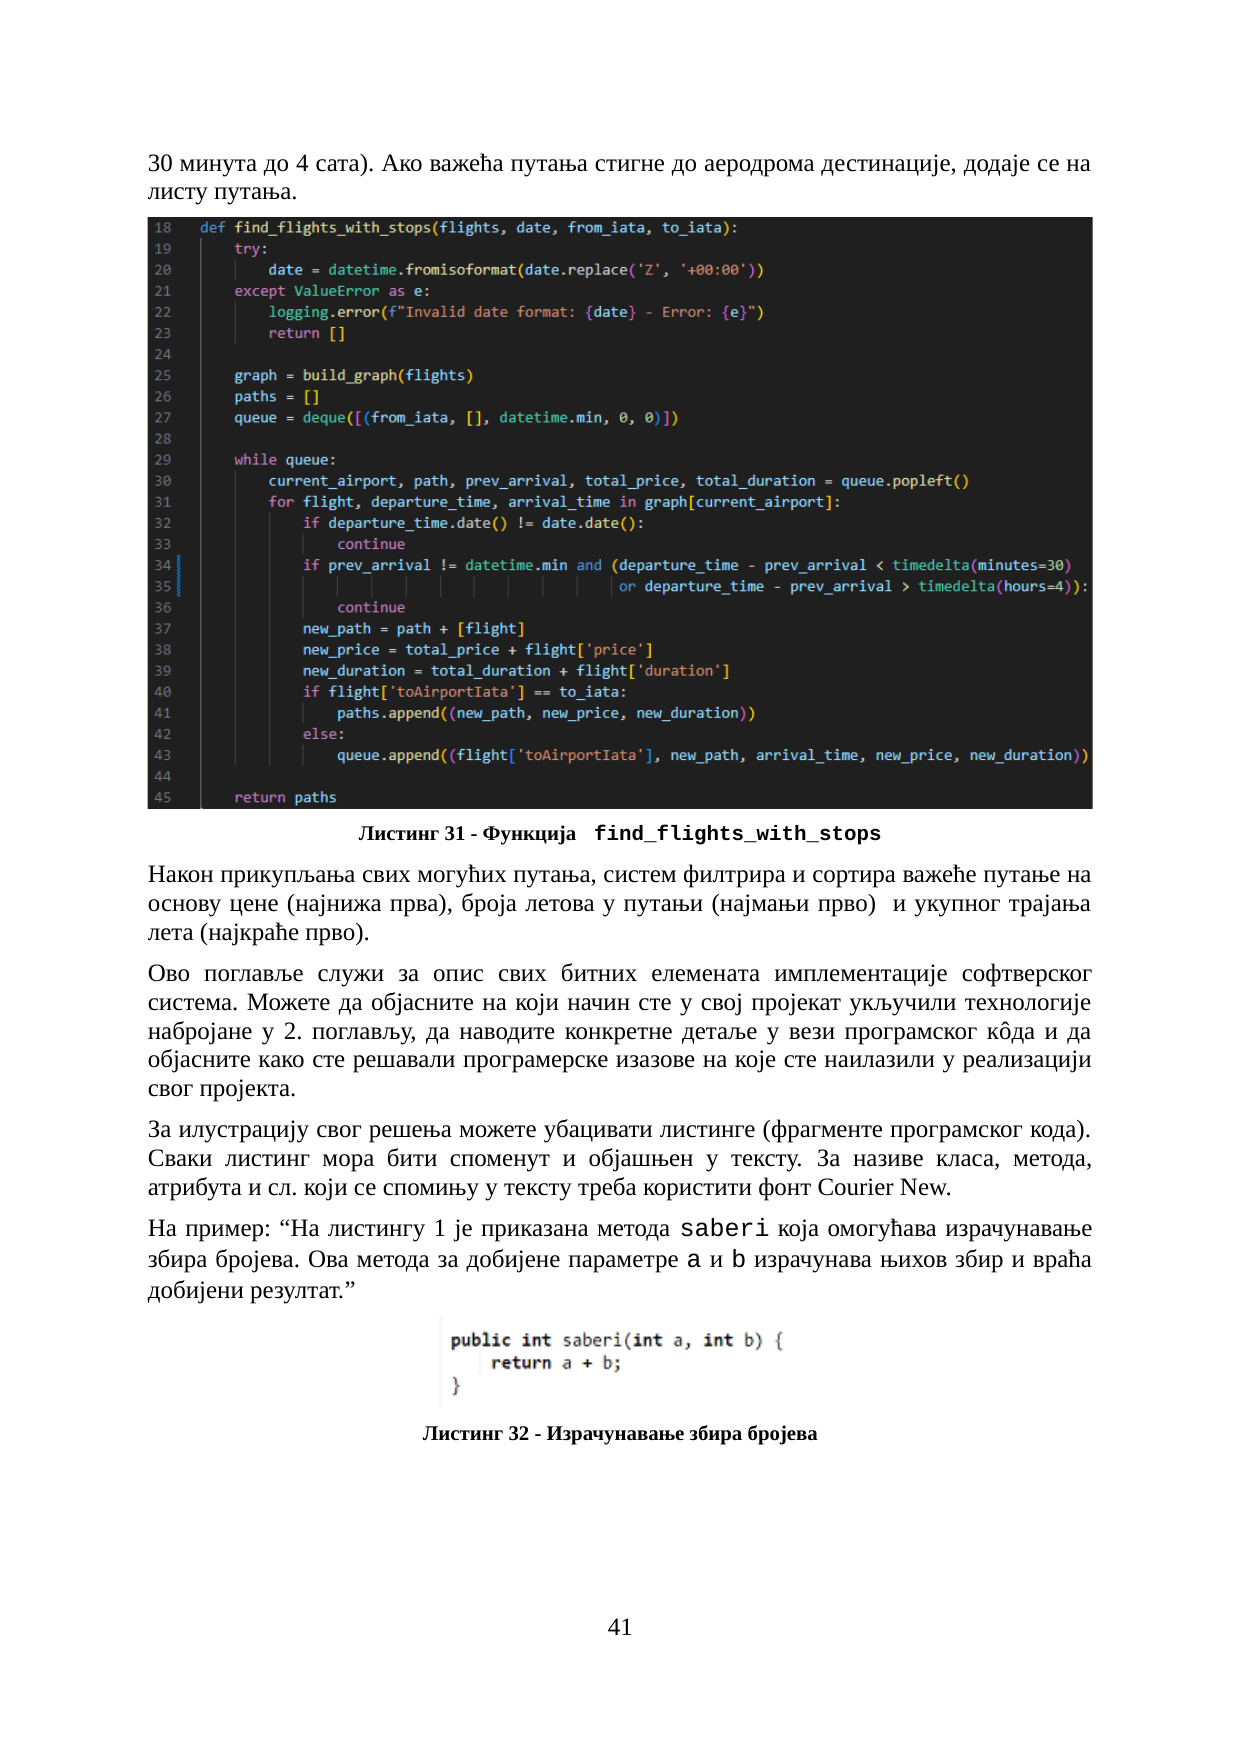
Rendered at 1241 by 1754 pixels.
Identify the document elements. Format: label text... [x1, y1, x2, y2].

text Листинг 31 - Функција find_flights_with_stops [148, 809, 1092, 847]
text Листинг 32 - Израчунавање збира бројева [148, 1421, 1092, 1444]
text 30 минута до 4 сата). Ако важећа путања стигне до аеродрома дестинације, додаје се на листу путања. [148, 148, 1092, 205]
picture [436, 1316, 804, 1408]
text На пример: “На листингу 1 је приказана метода saberi која омогућава израчунавање збира бројева. Ова метода за добијене параметре a и b израчунава њихов збир и враћа добијени резултат.” [148, 1213, 1092, 1304]
text За илустрацију свог решења можете убацивати листинге (фрагменте програмског кода). Сваки листинг мора бити споменут и објашњен у тексту. За називе класа, метода, атрибута и сл. који се спомињу у тексту треба користити фонт Courier New. [148, 1114, 1092, 1201]
text Ово поглавље служи за опис свих битних елемената имплементације софтверског система. Можете да објасните на који начин сте у свој пројекат укључили технологије набројане у 2. поглављу, да наводите конкретне детаље у вези програмског кôда и да објасните како сте решавали програмерске изазове на које сте наилазили у реализацији свог пројекта. [148, 958, 1092, 1102]
text Након прикупљања свих могућих путања, систем филтрира и сортира важеће путање на основу цене (најнижа прва), броја летова у путањи (најмањи прво) и укупног трајања лета (најкраће прво). [148, 859, 1092, 946]
picture [147, 217, 1093, 809]
